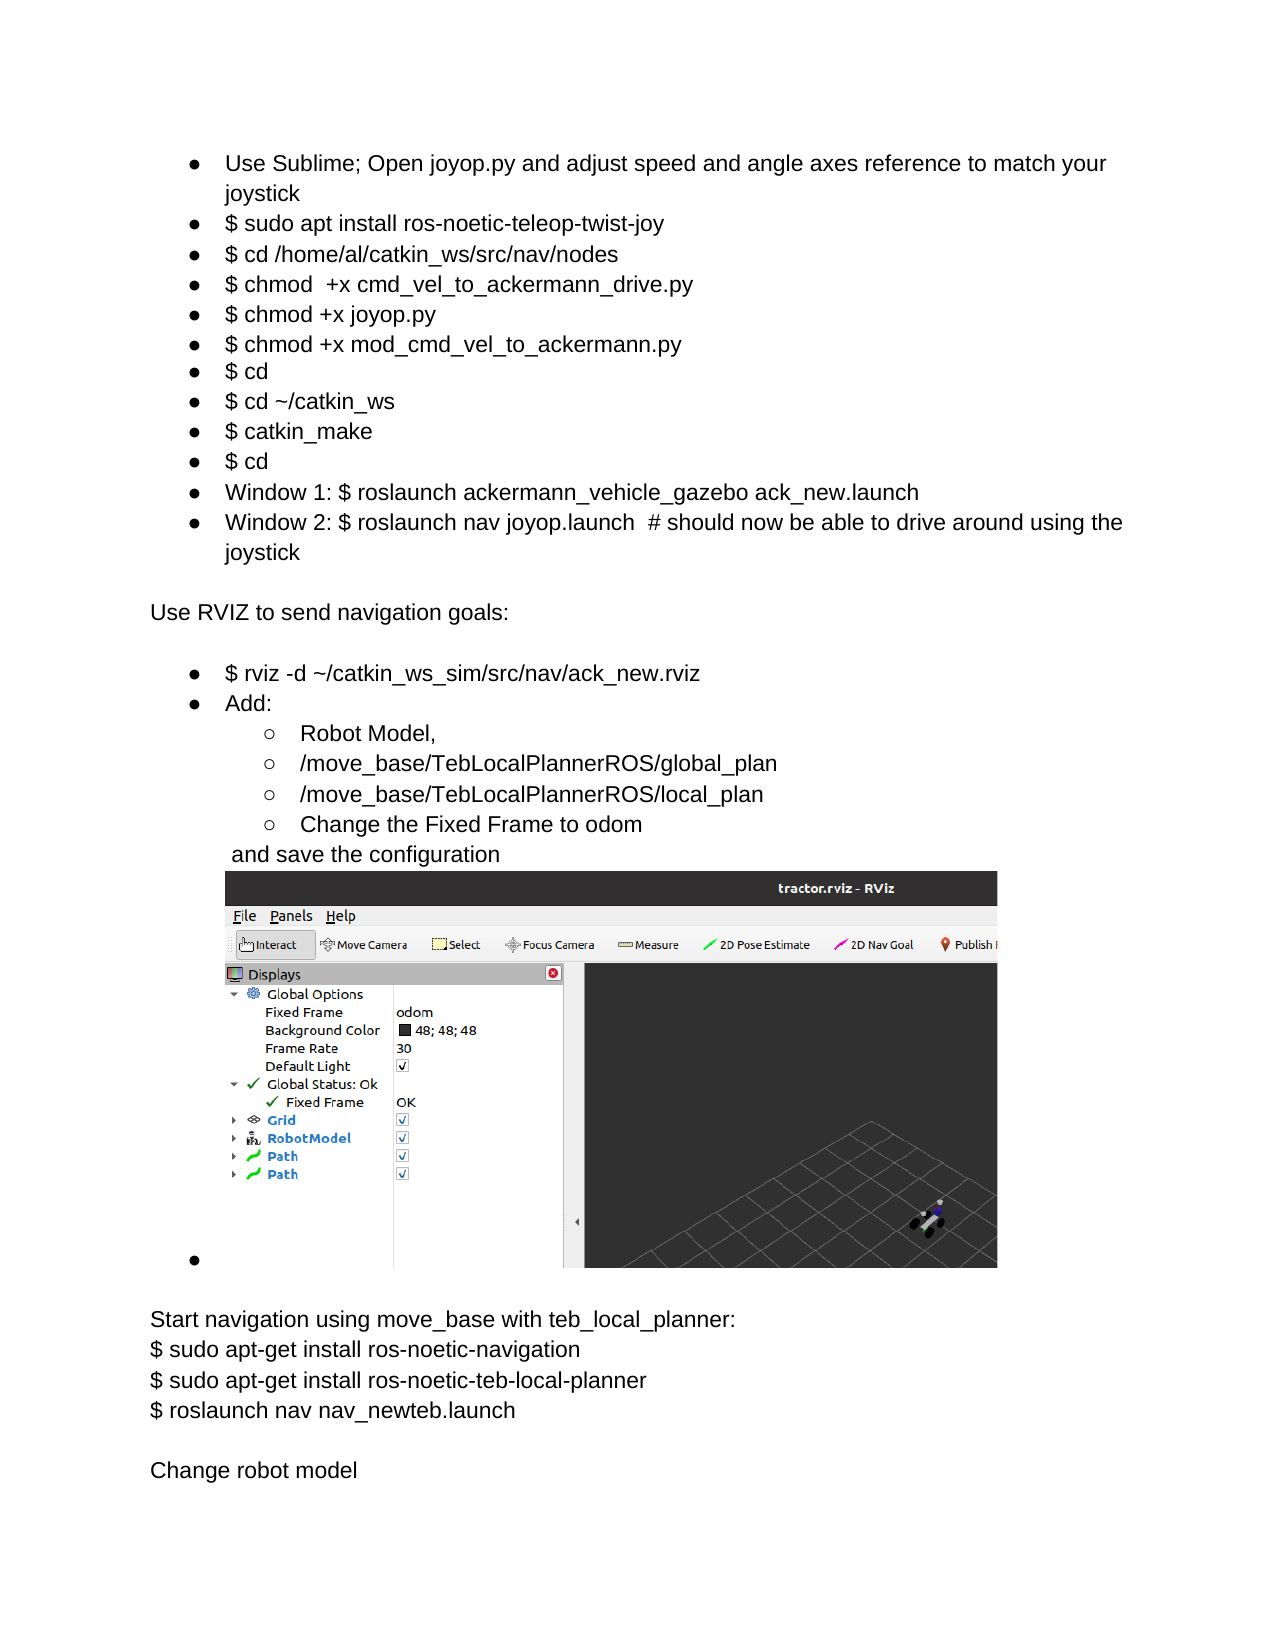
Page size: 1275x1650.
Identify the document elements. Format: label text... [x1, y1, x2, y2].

text $ sudo apt-get install ros-noetic-teb-local-planner [150, 1367, 1125, 1393]
list Add: [187, 690, 1125, 716]
list $ cd [187, 358, 1125, 384]
text Change robot model [150, 1457, 1125, 1483]
list $ chmod +x mod_cmd_vel_to_ackermann.py [187, 331, 1125, 358]
text and save the configuration [150, 841, 1125, 867]
list $ chmod +x joyop.py [187, 301, 1125, 327]
text $ roslaunch nav nav_newteb.launch [150, 1397, 1125, 1423]
list Robot Model, [262, 720, 1125, 746]
text $ sudo apt-get install ros-noetic-navigation [150, 1336, 1125, 1363]
text Start navigation using move_base with teb_local_planner: [150, 1306, 1125, 1332]
list $ sudo apt install ros-noetic-teleop-twist-joy [187, 210, 1125, 237]
picture [225, 871, 998, 1268]
list /move_base/TebLocalPlannerROS/local_plan [262, 781, 1125, 807]
list /move_base/TebLocalPlannerROS/global_plan [262, 750, 1125, 777]
list Window 2: $ roslaunch nav joyop.launch # should now be able to drive around using the joystick [187, 509, 1125, 565]
text Use RVIZ to send navigation goals: [150, 599, 1125, 626]
list $ chmod +x cmd_vel_to_ackermann_drive.py [187, 271, 1125, 297]
list $ cd ~/catkin_ws [187, 388, 1125, 414]
list Window 1: $ roslaunch ackermann_vehicle_gazebo ack_new.launch [187, 478, 1125, 505]
list $ cd /home/al/catkin_ws/src/nav/nodes [187, 241, 1125, 267]
list Use Sublime; Open joyop.py and adjust speed and angle axes reference to match your joystick [187, 150, 1125, 207]
list $ cd [187, 448, 1125, 474]
list Change the Fixed Frame to odom [262, 811, 1125, 837]
list $ rviz -d ~/catkin_ws_sim/src/nav/ack_new.rviz [187, 660, 1125, 686]
list $ catkin_make [187, 418, 1125, 444]
